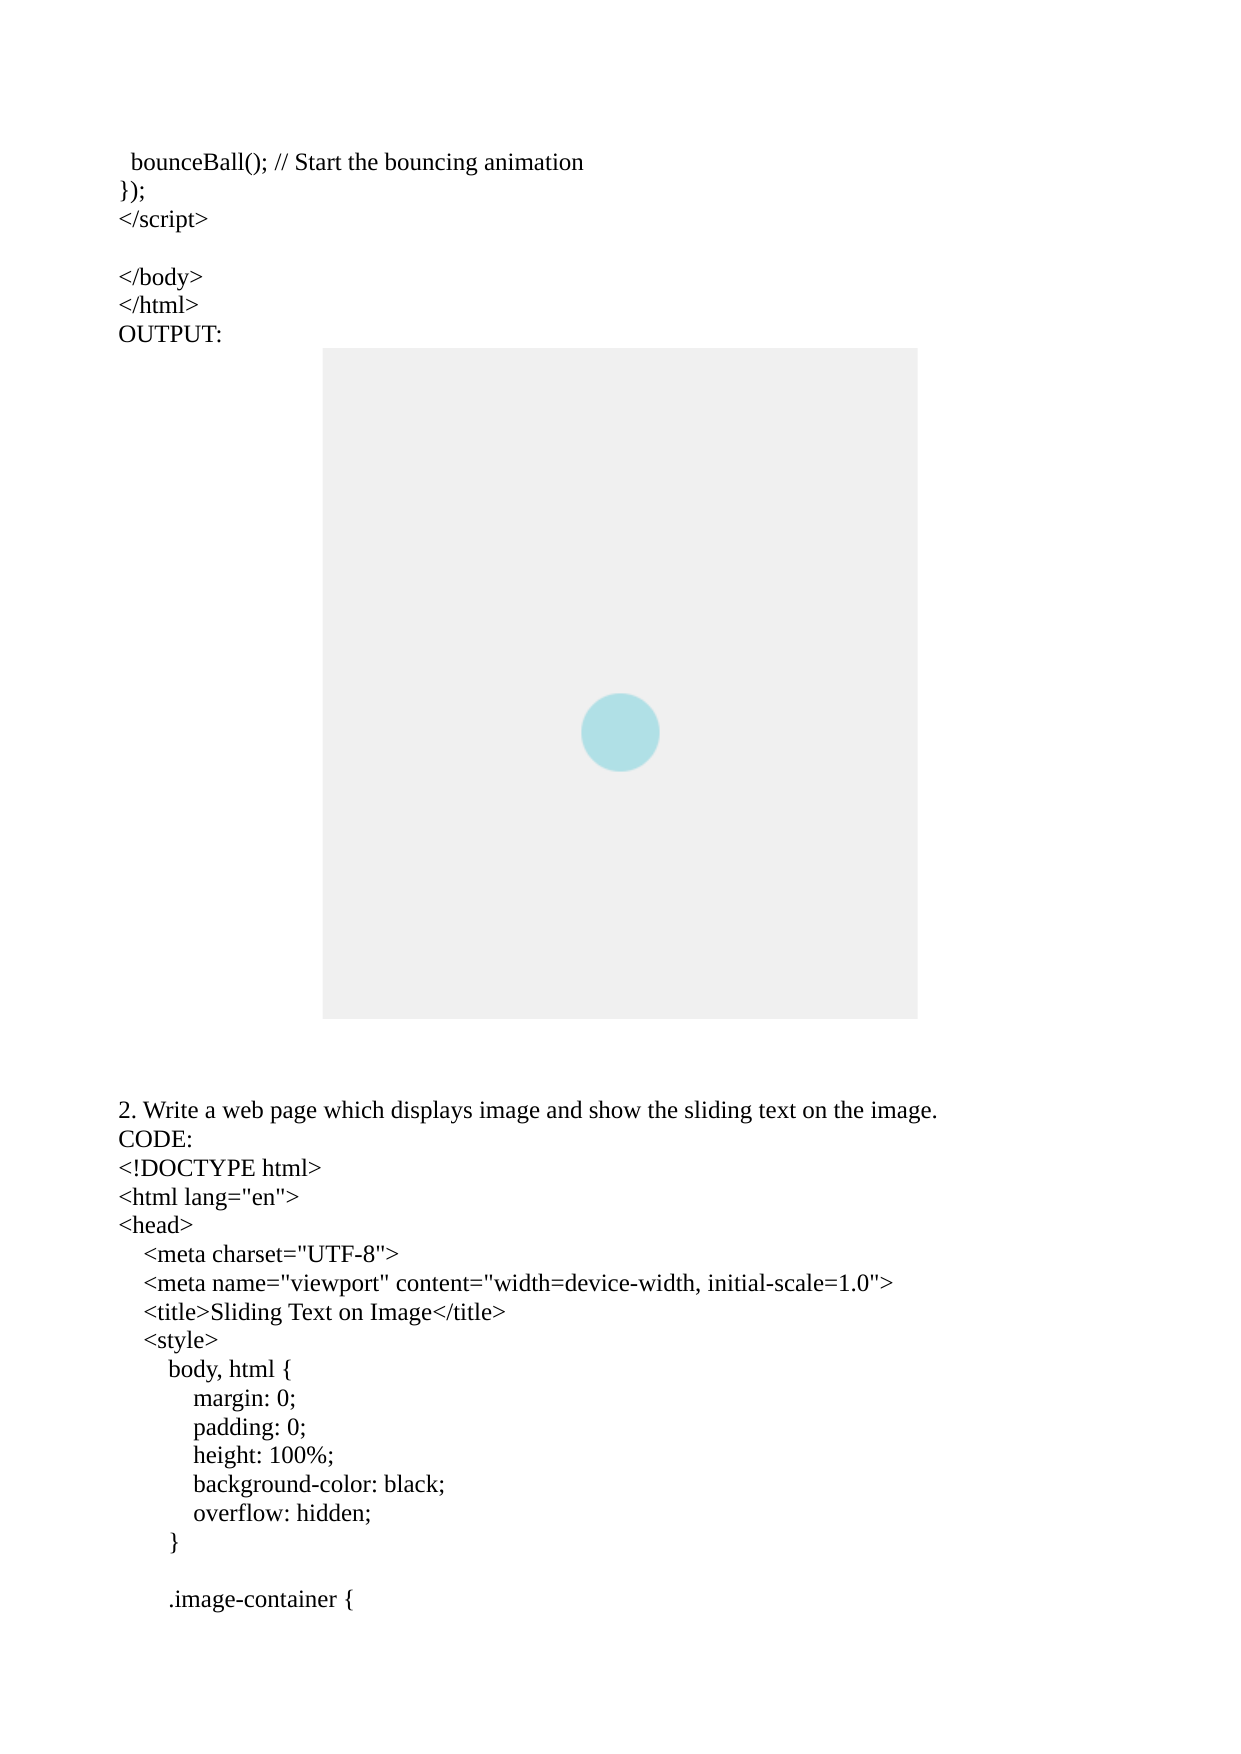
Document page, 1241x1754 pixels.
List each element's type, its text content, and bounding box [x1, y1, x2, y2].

text <html lang="en"> [118, 1182, 1122, 1211]
text height: 100%; [118, 1441, 1122, 1469]
text <!DOCTYPE html> [118, 1153, 1122, 1182]
text </html> [118, 291, 1122, 319]
text margin: 0; [118, 1383, 1122, 1412]
text bounceBall(); // Start the bouncing animation [118, 147, 1122, 176]
text </body> [118, 262, 1122, 291]
text }); [118, 176, 1122, 204]
text padding: 0; [118, 1412, 1122, 1441]
text overflow: hidden; [118, 1498, 1122, 1527]
text </script> [118, 204, 1122, 233]
picture [322, 348, 918, 1019]
text OUTPUT: [118, 319, 1122, 348]
text <meta charset="UTF-8"> [118, 1239, 1122, 1268]
text } [118, 1527, 1122, 1556]
text body, html { [118, 1354, 1122, 1383]
text background-color: black; [118, 1469, 1122, 1498]
text .image-container { [118, 1584, 1122, 1613]
text <head> [118, 1211, 1122, 1239]
text <style> [118, 1326, 1122, 1354]
text <title>Sliding Text on Image</title> [118, 1297, 1122, 1326]
text <meta name="viewport" content="width=device-width, initial-scale=1.0"> [118, 1268, 1122, 1297]
text 2. Write a web page which displays image and show the sliding text on the image. CODE: [118, 1096, 1122, 1153]
